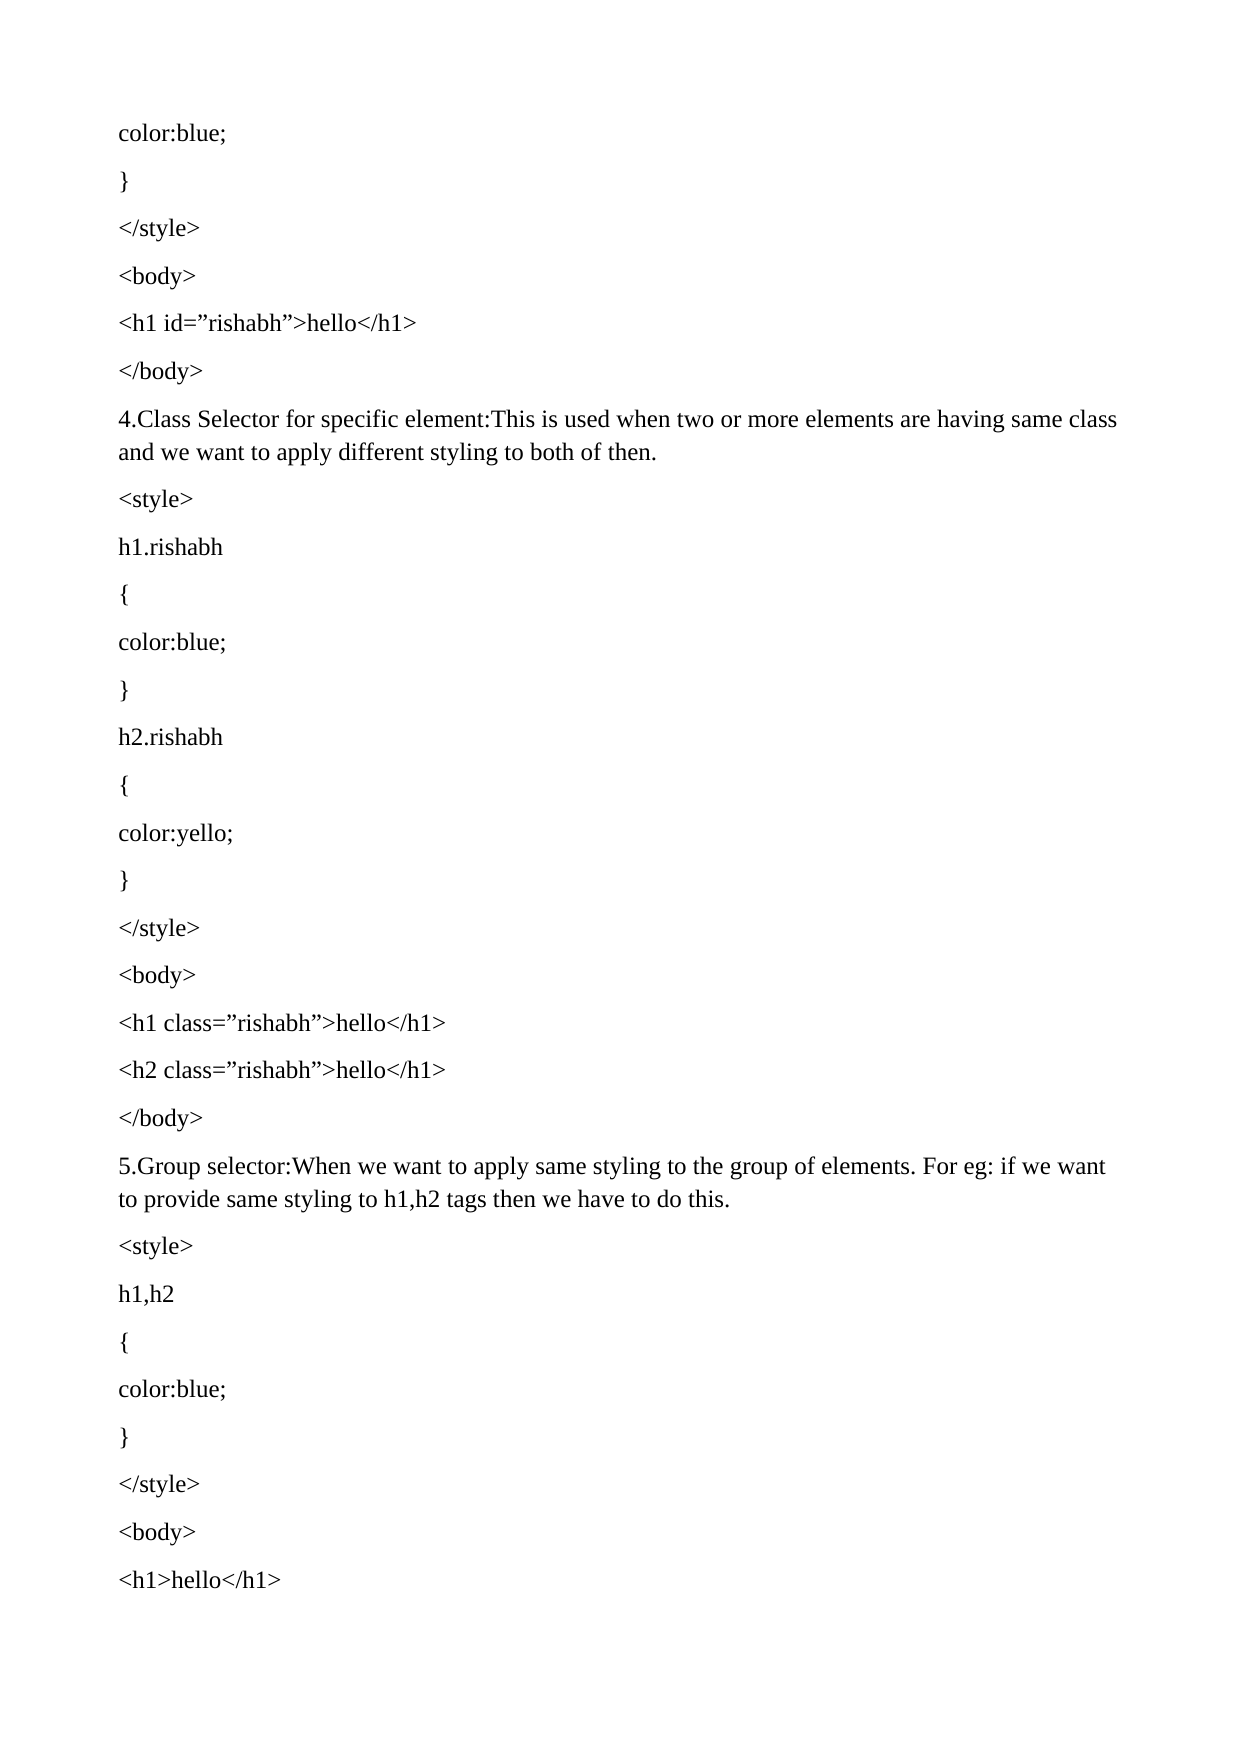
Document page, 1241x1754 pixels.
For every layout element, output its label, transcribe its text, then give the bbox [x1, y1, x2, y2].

text <h2 class=”rishabh”>hello</h1> [118, 1056, 1122, 1084]
text 5.Group selector:When we want to apply same styling to the group of elements. For eg: if we want to provide same styling to h1,h2 tags then we have to do this. [118, 1151, 1122, 1213]
text <h1 id=”rishabh”>hello</h1> [118, 308, 1122, 337]
text color:blue; [118, 1374, 1122, 1403]
text { [118, 579, 1122, 608]
text } [118, 675, 1122, 703]
text h1,h2 [118, 1279, 1122, 1308]
text <style> [118, 1231, 1122, 1260]
text </body> [118, 356, 1122, 385]
text 4.Class Selector for specific element:This is used when two or more elements are having same class and we want to apply different styling to both of then. [118, 404, 1122, 466]
text <body> [118, 261, 1122, 290]
text h2.rishabh [118, 722, 1122, 751]
text <body> [118, 960, 1122, 989]
text color:yello; [118, 818, 1122, 846]
text </style> [118, 213, 1122, 242]
text } [118, 865, 1122, 894]
text { [118, 770, 1122, 799]
text </style> [118, 1469, 1122, 1498]
text } [118, 166, 1122, 194]
text <body> [118, 1517, 1122, 1546]
text h1.rishabh [118, 532, 1122, 561]
text </body> [118, 1103, 1122, 1132]
text color:blue; [118, 627, 1122, 656]
text <h1>hello</h1> [118, 1565, 1122, 1593]
text </style> [118, 913, 1122, 942]
text { [118, 1327, 1122, 1355]
text <style> [118, 484, 1122, 513]
text <h1 class=”rishabh”>hello</h1> [118, 1008, 1122, 1037]
text color:blue; [118, 118, 1122, 147]
text } [118, 1422, 1122, 1451]
